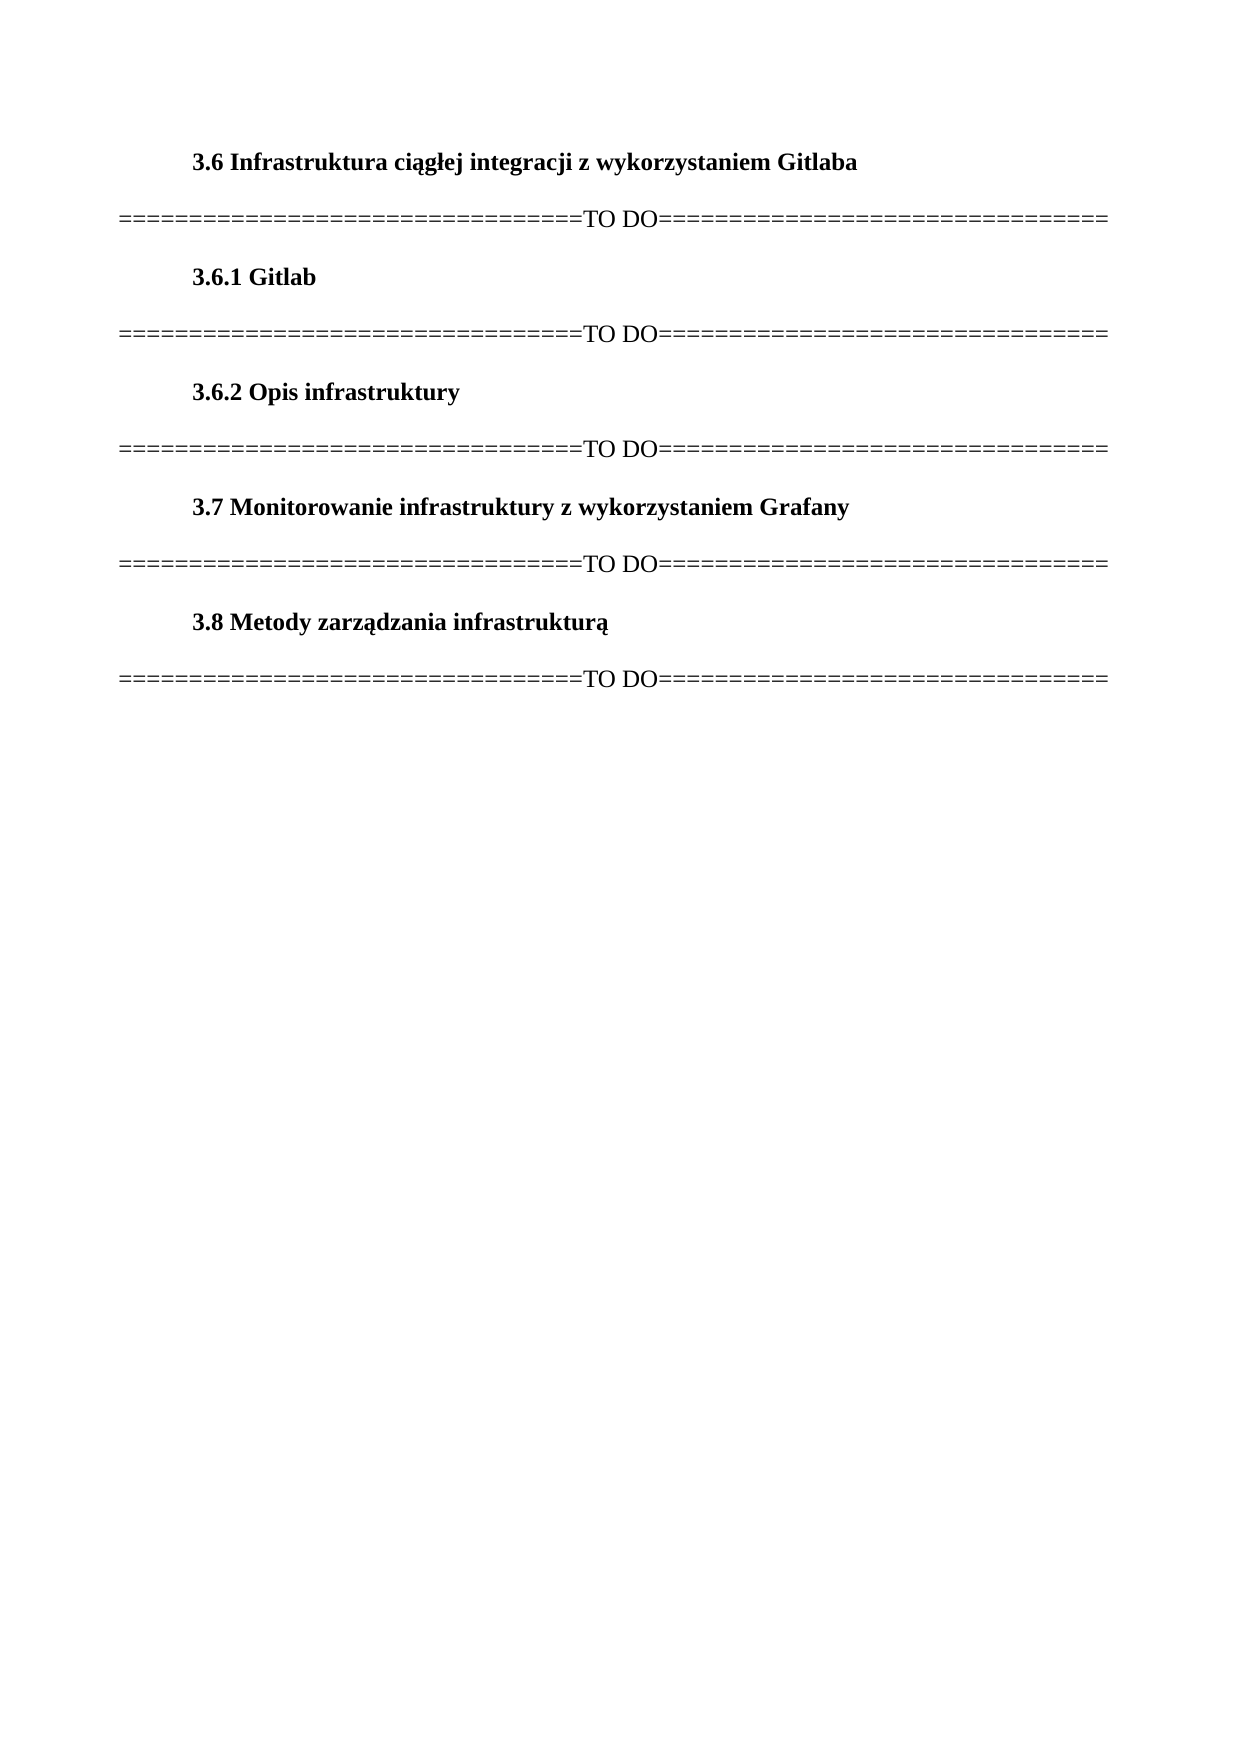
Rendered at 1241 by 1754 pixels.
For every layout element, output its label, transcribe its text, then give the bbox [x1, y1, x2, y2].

text 3.7 Monitorowanie infrastruktury z wykorzystaniem Grafany [118, 492, 1122, 521]
text =================================TO DO================================ [118, 549, 1122, 578]
text 3.6.1 Gitlab [118, 262, 1122, 291]
text =================================TO DO================================ [118, 319, 1122, 348]
text 3.6.2 Opis infrastruktury [118, 377, 1122, 406]
text =================================TO DO================================ [118, 664, 1122, 693]
text 3.6 Infrastruktura ciągłej integracji z wykorzystaniem Gitlaba [118, 147, 1122, 176]
text 3.8 Metody zarządzania infrastrukturą [118, 607, 1122, 636]
text =================================TO DO================================ [118, 434, 1122, 463]
text =================================TO DO================================ [118, 204, 1122, 233]
